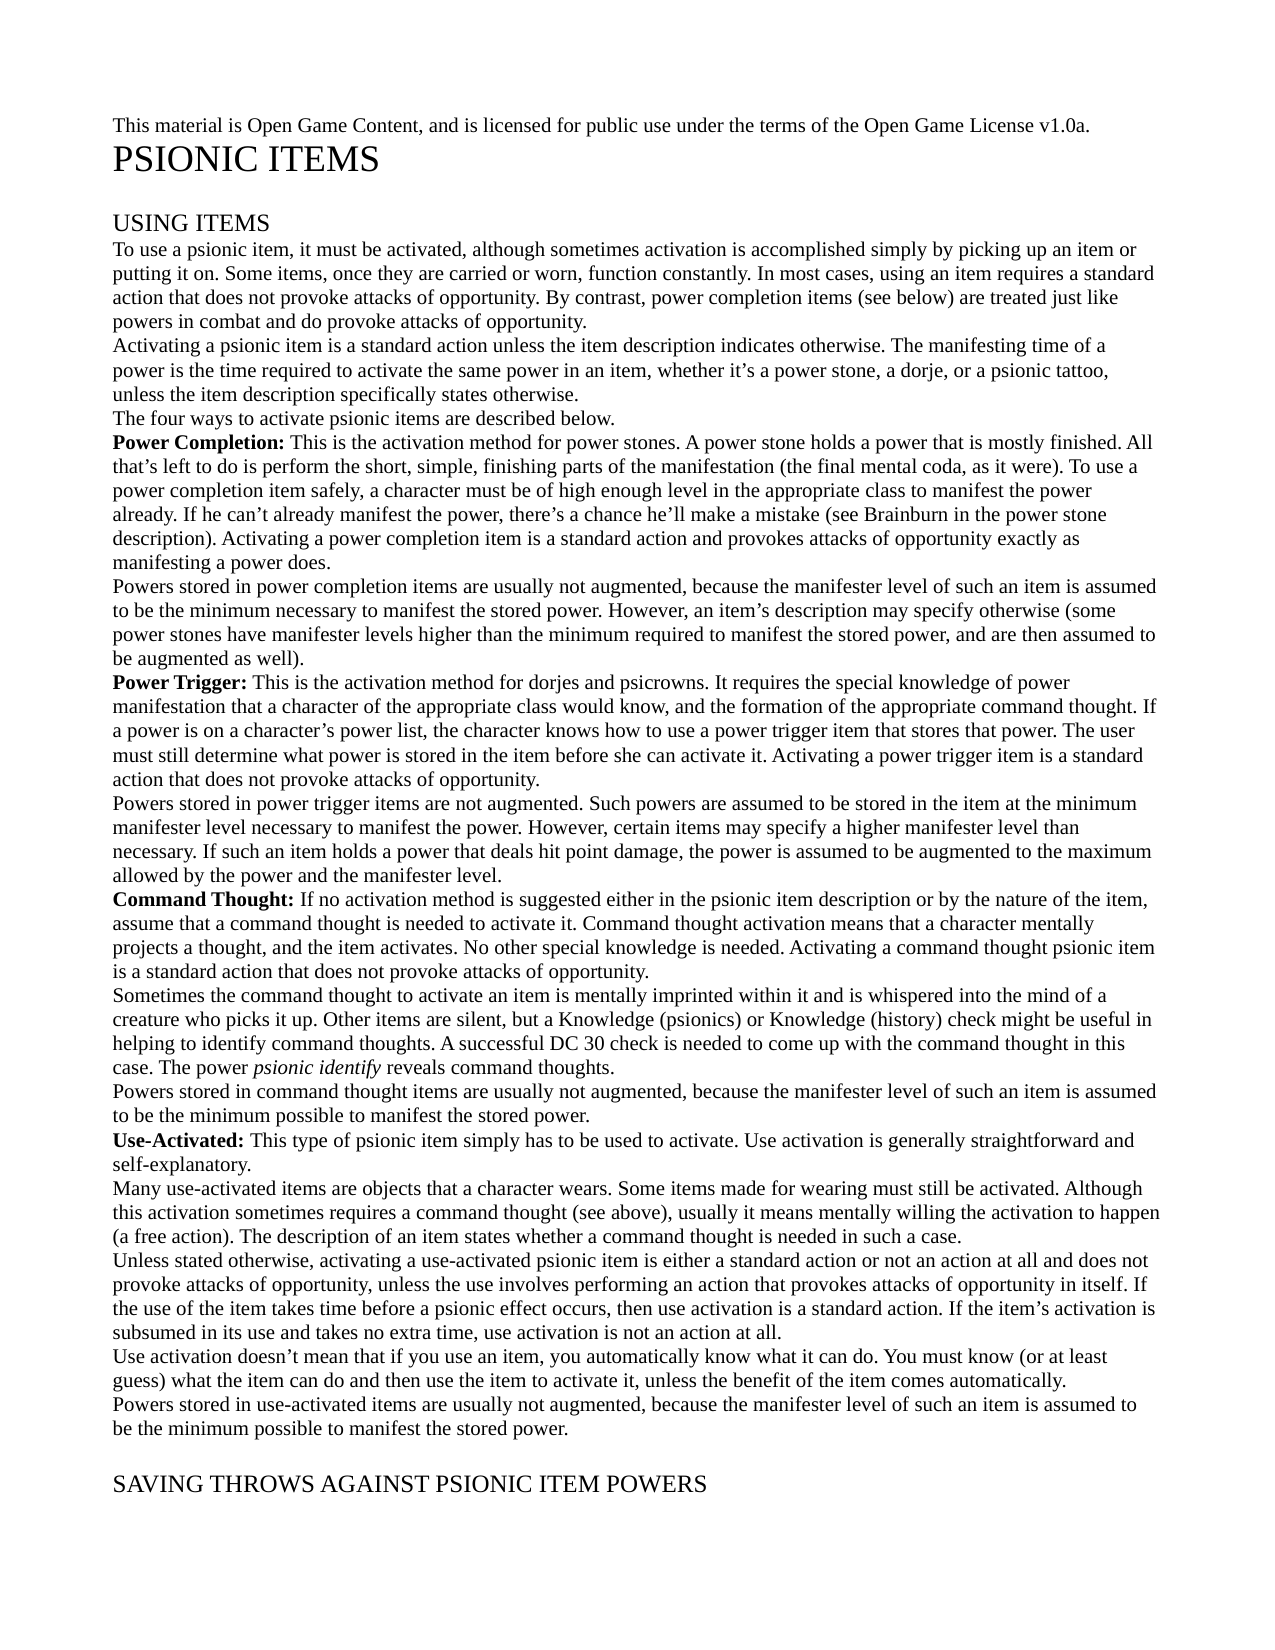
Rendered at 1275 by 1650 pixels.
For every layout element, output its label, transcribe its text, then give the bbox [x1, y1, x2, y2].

text Powers stored in command thought items are usually not augmented, because the manifester level of such an item is assumed to be the minimum possible to manifest the stored power. [112, 1079, 1162, 1127]
text Many use-activated items are objects that a character wears. Some items made for wearing must still be activated. Although this activation sometimes requires a command thought (see above), usually it means mentally willing the activation to happen (a free action). The description of an item states whether a command thought is needed in such a case. [112, 1176, 1162, 1248]
subtitle PSIONIC ITEMS [112, 137, 1162, 180]
text Powers stored in use-activated items are usually not augmented, because the manifester level of such an item is assumed to be the minimum possible to manifest the stored power. [112, 1392, 1162, 1440]
text Unless stated otherwise, activating a use-activated psionic item is either a standard action or not an action at all and does not provoke attacks of opportunity, unless the use involves performing an action that provokes attacks of opportunity in itself. If the use of the item takes time before a psionic effect occurs, then use activation is a standard action. If the item’s activation is subsumed in its use and takes no extra time, use activation is not an action at all. [112, 1248, 1162, 1344]
text To use a psionic item, it must be activated, although sometimes activation is accomplished simply by picking up an item or putting it on. Some items, once they are carried or worn, function constantly. In most cases, using an item requires a standard action that does not provoke attacks of opportunity. By contrast, power completion items (see below) are treated just like powers in combat and do provoke attacks of opportunity. [112, 237, 1162, 333]
text Powers stored in power completion items are usually not augmented, because the manifester level of such an item is assumed to be the minimum necessary to manifest the stored power. However, an item’s description may specify otherwise (some power stones have manifester levels higher than the minimum required to manifest the stored power, and are then assumed to be augmented as well). [112, 574, 1162, 670]
text Power Completion: This is the activation method for power stones. A power stone holds a power that is mostly finished. All that’s left to do is perform the short, simple, finishing parts of the manifestation (the final mental coda, as it were). To use a power completion item safely, a character must be of high enough level in the appropriate class to manifest the power already. If he can’t already manifest the power, there’s a chance he’ll make a mistake (see Brainburn in the power stone description). Activating a power completion item is a standard action and provokes attacks of opportunity exactly as manifesting a power does. [112, 430, 1162, 574]
text This material is Open Game Content, and is licensed for public use under the terms of the Open Game License v1.0a. [112, 112, 1162, 137]
text Use-Activated: This type of psionic item simply has to be used to activate. Use activation is generally straightforward and self-explanatory. [112, 1127, 1162, 1176]
text The four ways to activate psionic items are described below. [112, 406, 1162, 430]
text SAVING THROWS AGAINST PSIONIC ITEM POWERS [112, 1469, 1162, 1498]
text Use activation doesn’t mean that if you use an item, you automatically know what it can do. You must know (or at least guess) what the item can do and then use the item to activate it, unless the benefit of the item comes automatically. [112, 1344, 1162, 1392]
subtitle USING ITEMS [112, 208, 1162, 237]
text Power Trigger: This is the activation method for dorjes and psicrowns. It requires the special knowledge of power manifestation that a character of the appropriate class would know, and the formation of the appropriate command thought. If a power is on a character’s power list, the character knows how to use a power trigger item that stores that power. The user must still determine what power is stored in the item before she can activate it. Activating a power trigger item is a standard action that does not provoke attacks of opportunity. [112, 670, 1162, 791]
text Activating a psionic item is a standard action unless the item description indicates otherwise. The manifesting time of a power is the time required to activate the same power in an item, whether it’s a power stone, a dorje, or a psionic tattoo, unless the item description specifically states otherwise. [112, 333, 1162, 406]
text Sometimes the command thought to activate an item is mentally imprinted within it and is whispered into the mind of a creature who picks it up. Other items are silent, but a Knowledge (psionics) or Knowledge (history) check might be useful in helping to identify command thoughts. A successful DC 30 check is needed to come up with the command thought in this case. The power psionic identify reveals command thoughts. [112, 983, 1162, 1079]
text Command Thought: If no activation method is suggested either in the psionic item description or by the nature of the item, assume that a command thought is needed to activate it. Command thought activation means that a character mentally projects a thought, and the item activates. No other special knowledge is needed. Activating a command thought psionic item is a standard action that does not provoke attacks of opportunity. [112, 887, 1162, 983]
text Powers stored in power trigger items are not augmented. Such powers are assumed to be stored in the item at the minimum manifester level necessary to manifest the power. However, certain items may specify a higher manifester level than necessary. If such an item holds a power that deals hit point damage, the power is assumed to be augmented to the maximum allowed by the power and the manifester level. [112, 791, 1162, 887]
